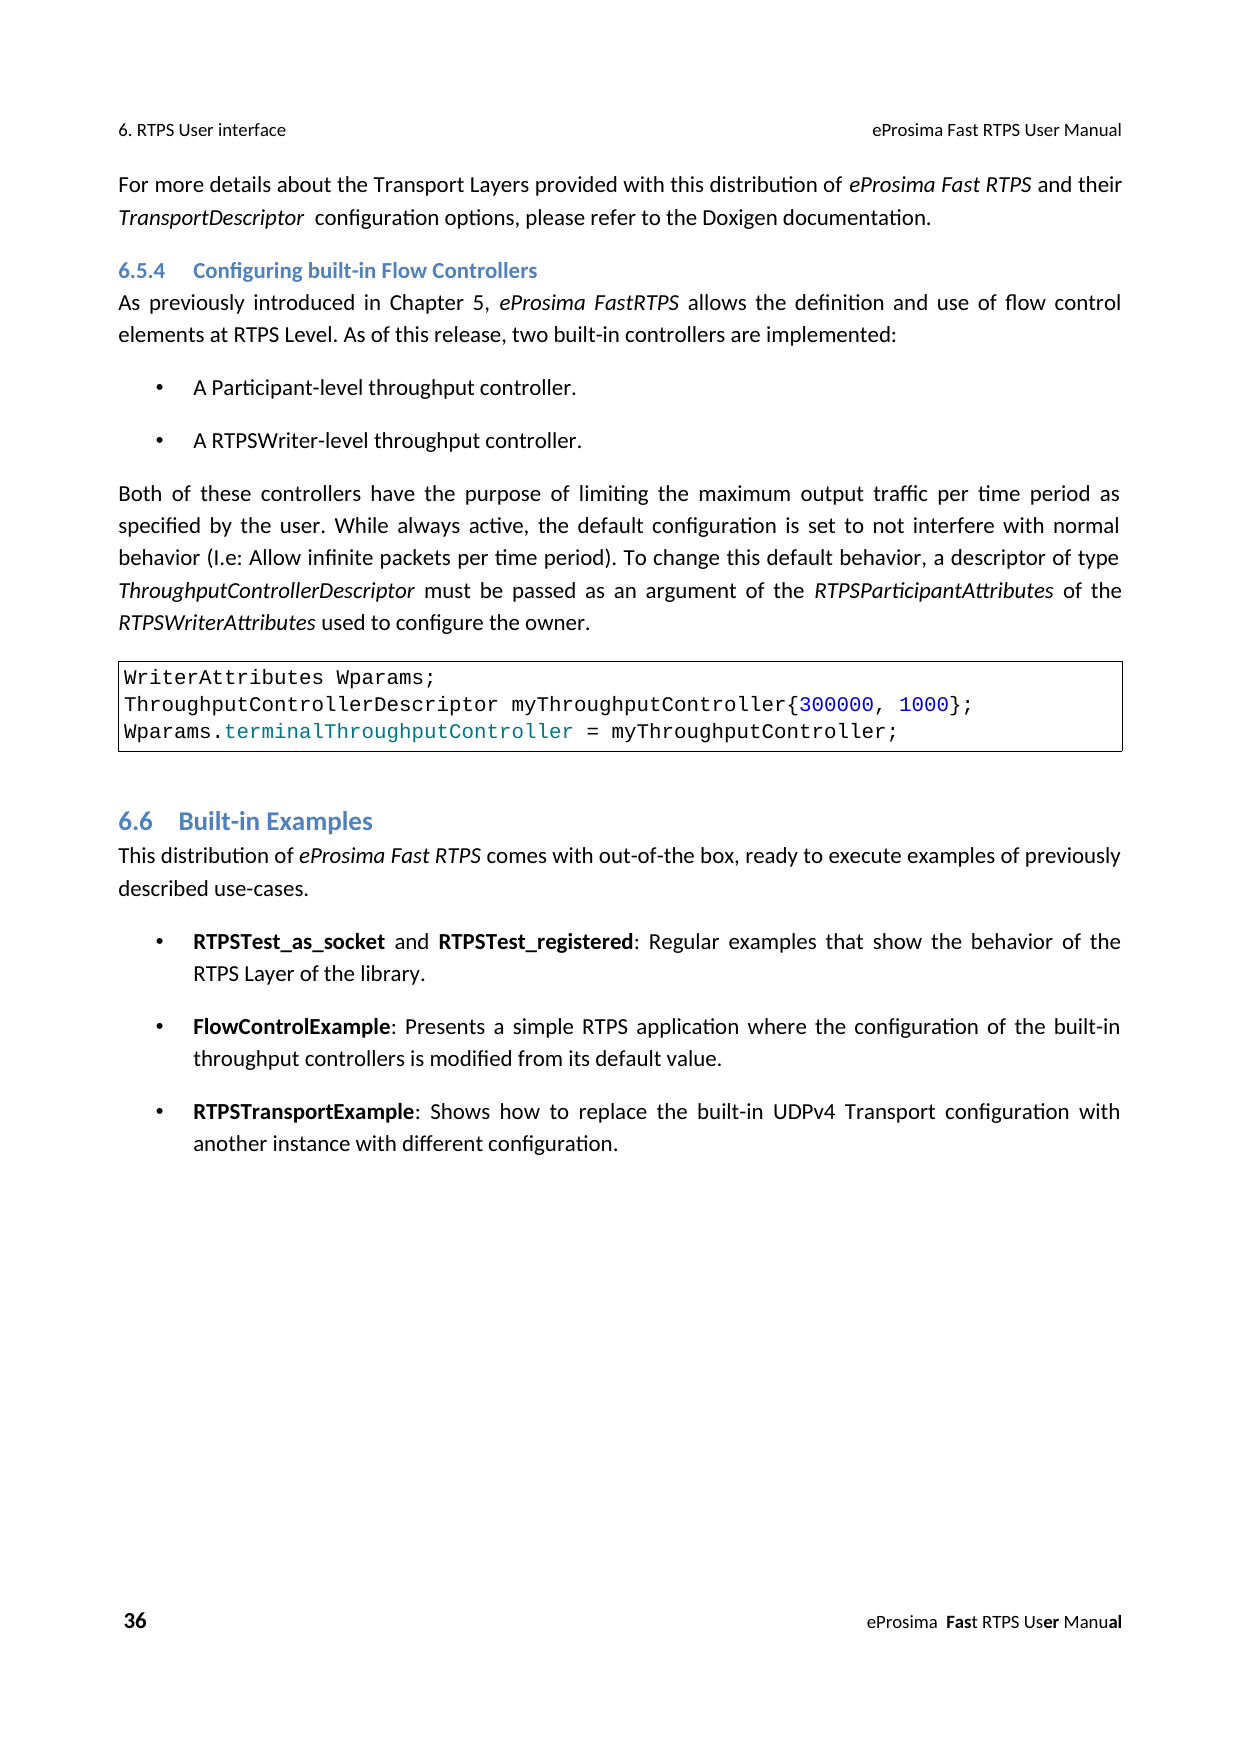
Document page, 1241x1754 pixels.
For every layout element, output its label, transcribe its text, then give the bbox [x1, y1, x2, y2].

subtitle Configuring built-in Flow Controllers [118, 256, 1122, 284]
text As previously introduced in Chapter 5, eProsima FastRTPS allows the definition and use of flow control elements at RTPS Level. As of this release, two built-in controllers are implemented: [118, 288, 1122, 348]
subtitle Built-in Examples [118, 804, 1122, 837]
list RTPSTransportExample: Shows how to replace the built-in UDPv4 Transport configuration with another instance with different configuration. [156, 1097, 1122, 1157]
table_header WriterAttributes Wparams; ThroughputControllerDescriptor myThroughputController{300000, 1000}; Wparams.terminalThroughputController = myThroughputController; [119, 662, 1122, 751]
list A RTPSWriter-level throughput controller. [156, 426, 1122, 454]
list A Participant-level throughput controller. [156, 373, 1122, 401]
text For more details about the Transport Layers provided with this distribution of eProsima Fast RTPS and their TransportDescriptor configuration options, please refer to the Doxigen documentation. [118, 171, 1122, 231]
text Both of these controllers have the purpose of limiting the maximum output traffic per time period as specified by the user. While always active, the default configuration is set to not interfere with normal behavior (I.e: Allow infinite packets per time period). To change this default behavior, a descriptor of type ThroughputControllerDescriptor must be passed as an argument of the RTPSParticipantAttributes of the RTPSWriterAttributes used to configure the owner. [118, 479, 1122, 636]
list RTPSTest_as_socket and RTPSTest_registered: Regular examples that show the behavior of the RTPS Layer of the library. [156, 927, 1122, 987]
list FlowControlExample: Presents a simple RTPS application where the configuration of the built-in throughput controllers is modified from its default value. [156, 1012, 1122, 1072]
text This distribution of eProsima Fast RTPS comes with out-of-the box, ready to execute examples of previously described use-cases. [118, 842, 1122, 902]
